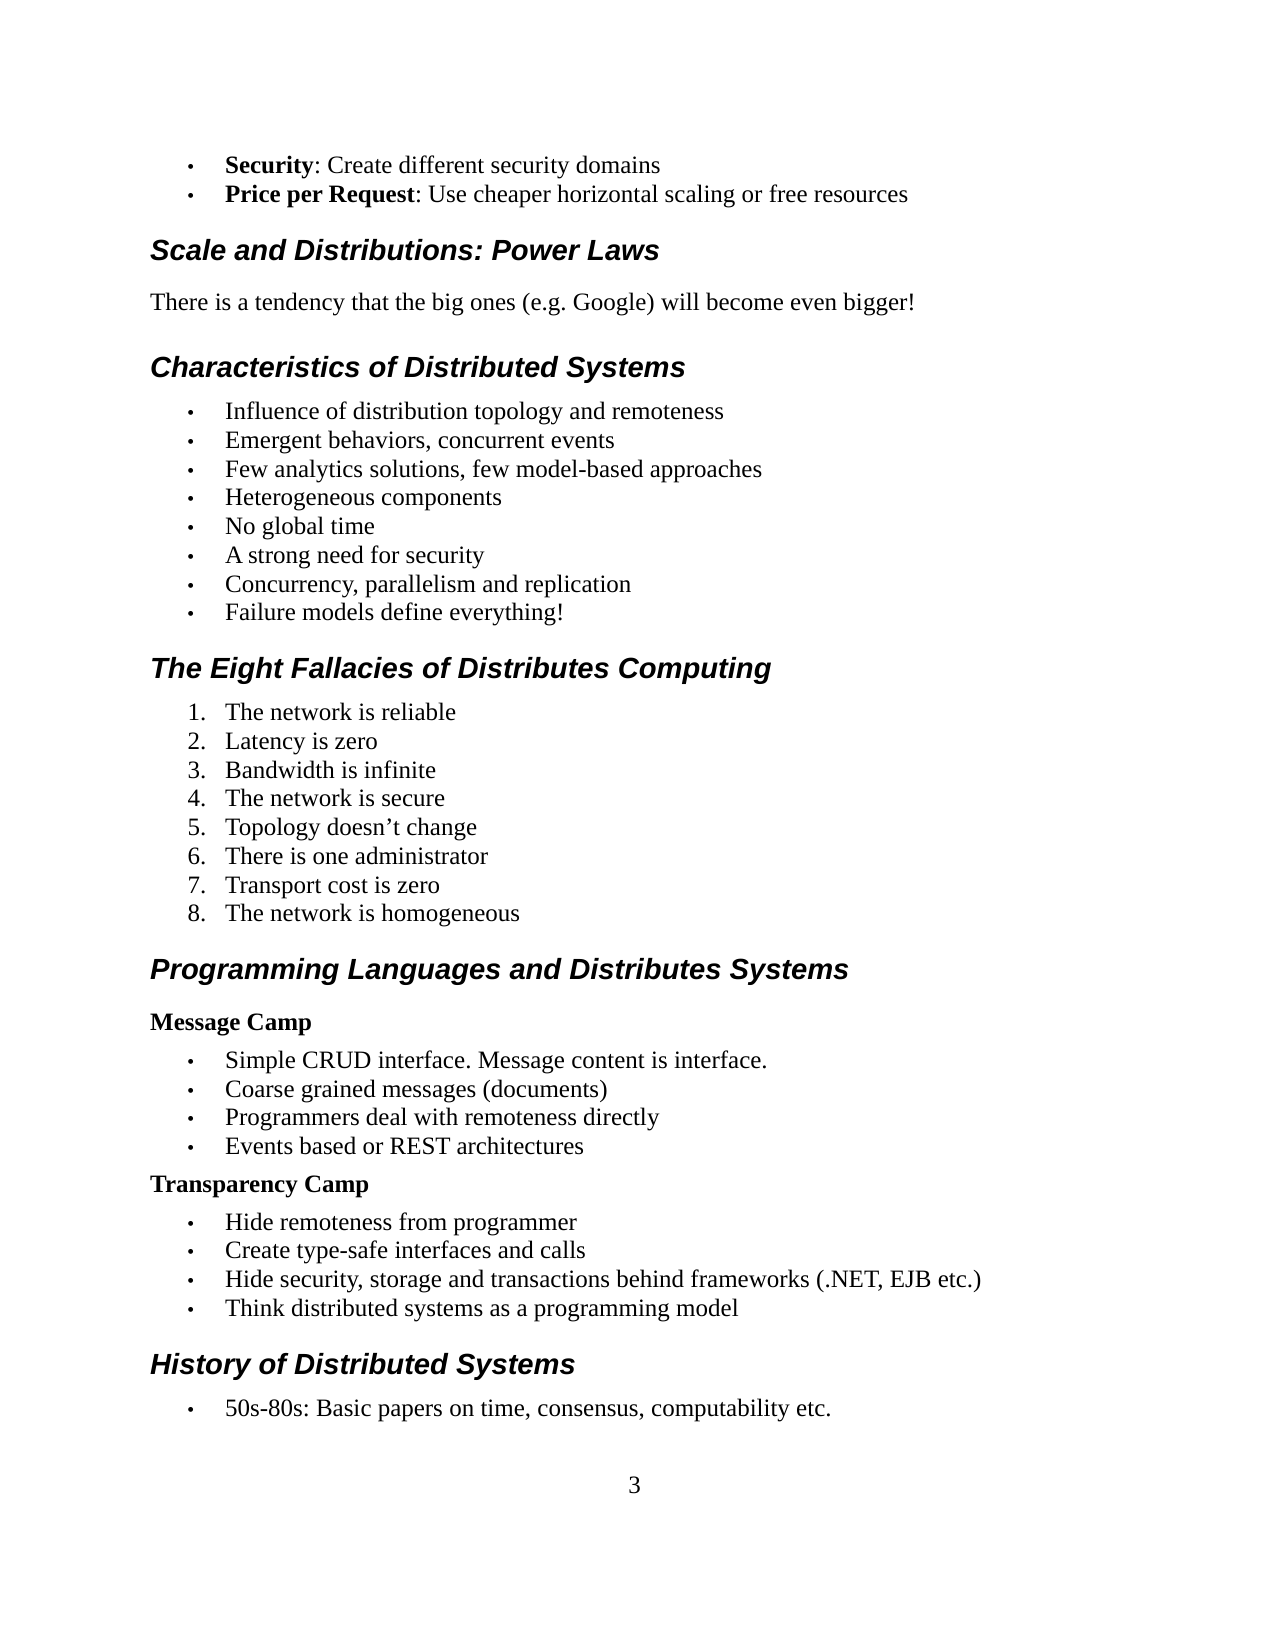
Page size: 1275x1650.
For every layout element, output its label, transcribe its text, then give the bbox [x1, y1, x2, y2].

list Bandwidth is infinite [187, 755, 1125, 783]
list Hide remoteness from programmer [187, 1207, 1125, 1235]
list Latency is zero [187, 726, 1125, 755]
subtitle History of Distributed Systems [150, 1347, 1125, 1380]
list Security: Create different security domains [187, 150, 1125, 179]
list Transport cost is zero [187, 870, 1125, 898]
text Transparency Camp [150, 1169, 1125, 1198]
list Hide security, storage and transactions behind frameworks (.NET, EJB etc.) [187, 1264, 1125, 1293]
list Few analytics solutions, few model-based approaches [187, 454, 1125, 482]
list Emergent behaviors, concurrent events [187, 425, 1125, 454]
list Simple CRUD interface. Message content is interface. [187, 1045, 1125, 1074]
list There is one administrator [187, 841, 1125, 870]
subtitle The Eight Fallacies of Distributes Computing [150, 651, 1125, 685]
list No global time [187, 511, 1125, 540]
subtitle Programming Languages and Distributes Systems [150, 952, 1125, 986]
subtitle Characteristics of Distributed Systems [150, 350, 1125, 384]
text There is a tendency that the big ones (e.g. Google) will become even bigger! [150, 287, 1125, 316]
list 50s-80s: Basic papers on time, consensus, computability etc. [187, 1393, 1125, 1421]
list Concurrency, parallelism and replication [187, 569, 1125, 597]
list Heterogeneous components [187, 482, 1125, 511]
list A strong need for security [187, 540, 1125, 569]
list The network is reliable [187, 697, 1125, 726]
list Create type-safe interfaces and calls [187, 1235, 1125, 1264]
list Think distributed systems as a programming model [187, 1293, 1125, 1322]
subtitle Scale and Distributions: Power Laws [150, 232, 1125, 266]
list The network is homogeneous [187, 898, 1125, 927]
list Influence of distribution topology and remoteness [187, 396, 1125, 425]
list Topology doesn’t change [187, 812, 1125, 841]
list The network is secure [187, 783, 1125, 812]
list Price per Request: Use cheaper horizontal scaling or free resources [187, 179, 1125, 207]
text Message Camp [150, 1007, 1125, 1036]
list Coarse grained messages (documents) [187, 1074, 1125, 1102]
list Events based or REST architectures [187, 1131, 1125, 1160]
list Failure models define everything! [187, 597, 1125, 626]
list Programmers deal with remoteness directly [187, 1102, 1125, 1131]
